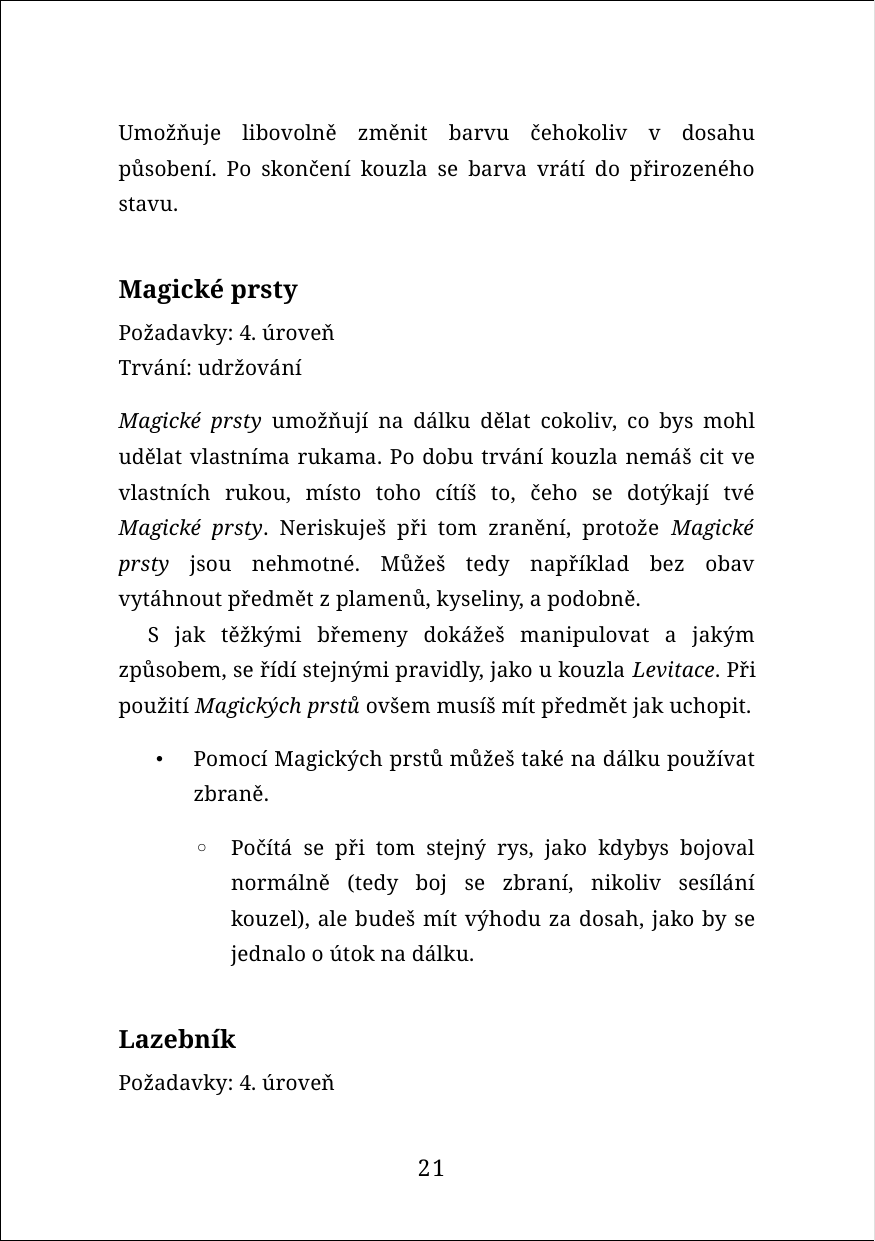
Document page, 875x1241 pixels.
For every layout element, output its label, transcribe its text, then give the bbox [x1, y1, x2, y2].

list Pomocí Magických prstů můžeš také na dálku používat zbraně. [156, 744, 756, 808]
subtitle Magické prsty [118, 272, 756, 306]
text Umožňuje libovolně změnit barvu čehokoliv v dosahu působení. Po skončení kouzla se barva vrátí do přirozeného stavu. [118, 118, 756, 218]
list Počítá se při tom stejný rys, jako kdybys bojoval normálně (tedy boj se zbraní, nikoliv sesílání kouzel), ale budeš mít výhodu za dosah, jako by se jednalo o útok na dálku. [193, 833, 756, 968]
text Požadavky: 4. úroveň [118, 1068, 756, 1096]
text Požadavky: 4. úroveň Trvání: udržování [118, 318, 756, 382]
subtitle Lazebník [118, 1022, 756, 1056]
text Magické prsty umožňují na dálku dělat cokoliv, co bys mohl udělat vlastníma rukama. Po dobu trvání kouzla nemáš cit ve vlastních rukou, místo toho cítíš to, čeho se dotýkají tvé Magické prsty. Neriskuješ při tom zranění, protože Magické prsty jsou nehmotné. Můžeš tedy například bez obav vytáhnout předmět z plamenů, kyseliny, a podobně. S jak těžkými břemeny dokážeš manipulovat a jakým způsobem, se řídí stejnými pravidly, jako u kouzla Levitace. Při použití Magických prstů ovšem musíš mít předmět jak uchopit. [118, 407, 756, 719]
